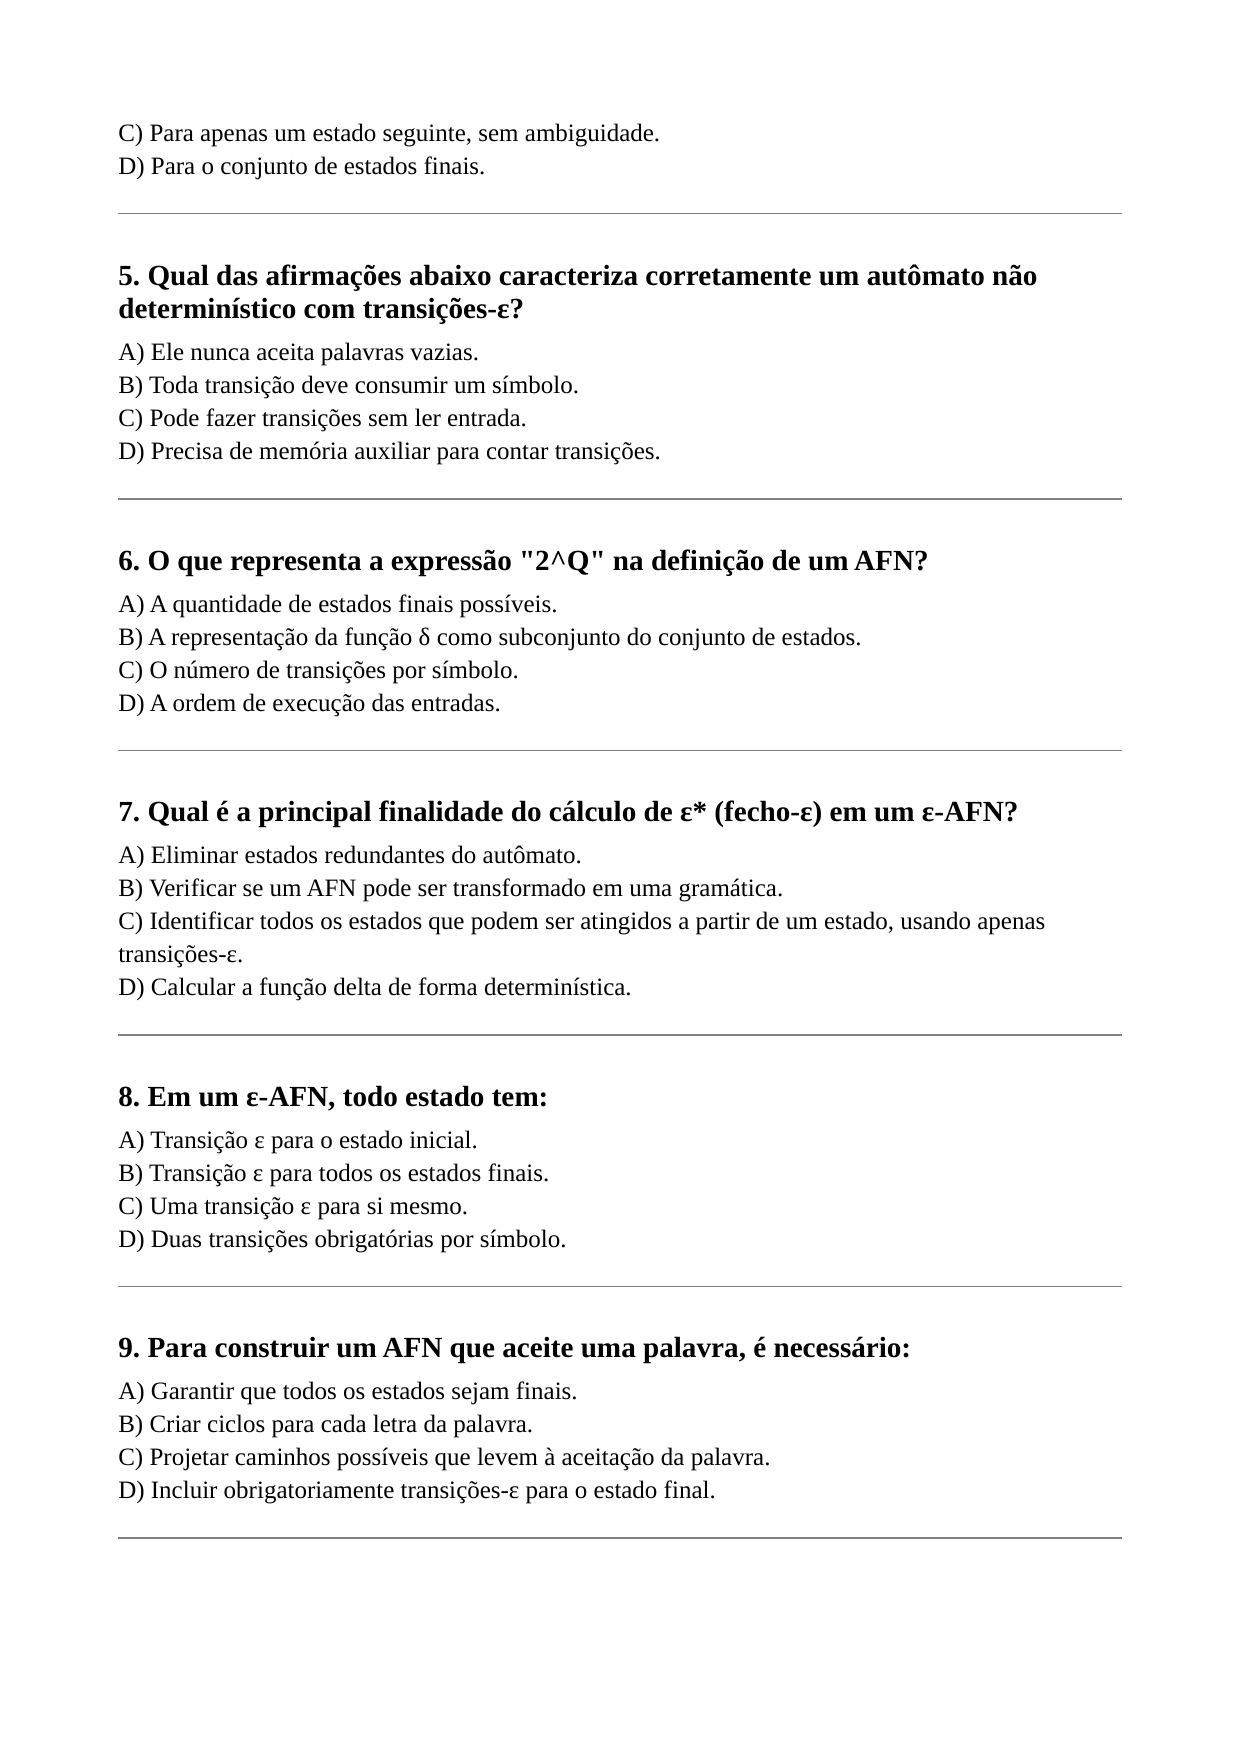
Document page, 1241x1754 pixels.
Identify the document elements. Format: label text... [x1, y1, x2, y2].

subtitle 8. Em um ε-AFN, todo estado tem: [118, 1079, 1122, 1112]
text A) Eliminar estados redundantes do autômato. B) Verificar se um AFN pode ser transformado em uma gramática. C) Identificar todos os estados que podem ser atingidos a partir de um estado, usando apenas transições-ε. D) Calcular a função delta de forma determinística. [118, 840, 1122, 1001]
subtitle 7. Qual é a principal finalidade do cálculo de ε* (fecho-ε) em um ε-AFN? [118, 794, 1122, 828]
text A) Transição ε para o estado inicial. B) Transição ε para todos os estados finais. C) Uma transição ε para si mesmo. D) Duas transições obrigatórias por símbolo. [118, 1125, 1122, 1253]
text A) Garantir que todos os estados sejam finais. B) Criar ciclos para cada letra da palavra. C) Projetar caminhos possíveis que levem à aceitação da palavra. D) Incluir obrigatoriamente transições-ε para o estado final. [118, 1376, 1122, 1504]
subtitle 9. Para construir um AFN que aceite uma palavra, é necessário: [118, 1330, 1122, 1364]
subtitle 5. Qual das afirmações abaixo caracteriza corretamente um autômato não determinístico com transições-ε? [118, 258, 1122, 325]
text A) A quantidade de estados finais possíveis. B) A representação da função δ como subconjunto do conjunto de estados. C) O número de transições por símbolo. D) A ordem de execução das entradas. [118, 589, 1122, 717]
subtitle 6. O que representa a expressão "2^Q" na definição de um AFN? [118, 543, 1122, 576]
text C) Para apenas um estado seguinte, sem ambiguidade. D) Para o conjunto de estados finais. [118, 118, 1122, 180]
text A) Ele nunca aceita palavras vazias. B) Toda transição deve consumir um símbolo. C) Pode fazer transições sem ler entrada. D) Precisa de memória auxiliar para contar transições. [118, 337, 1122, 465]
